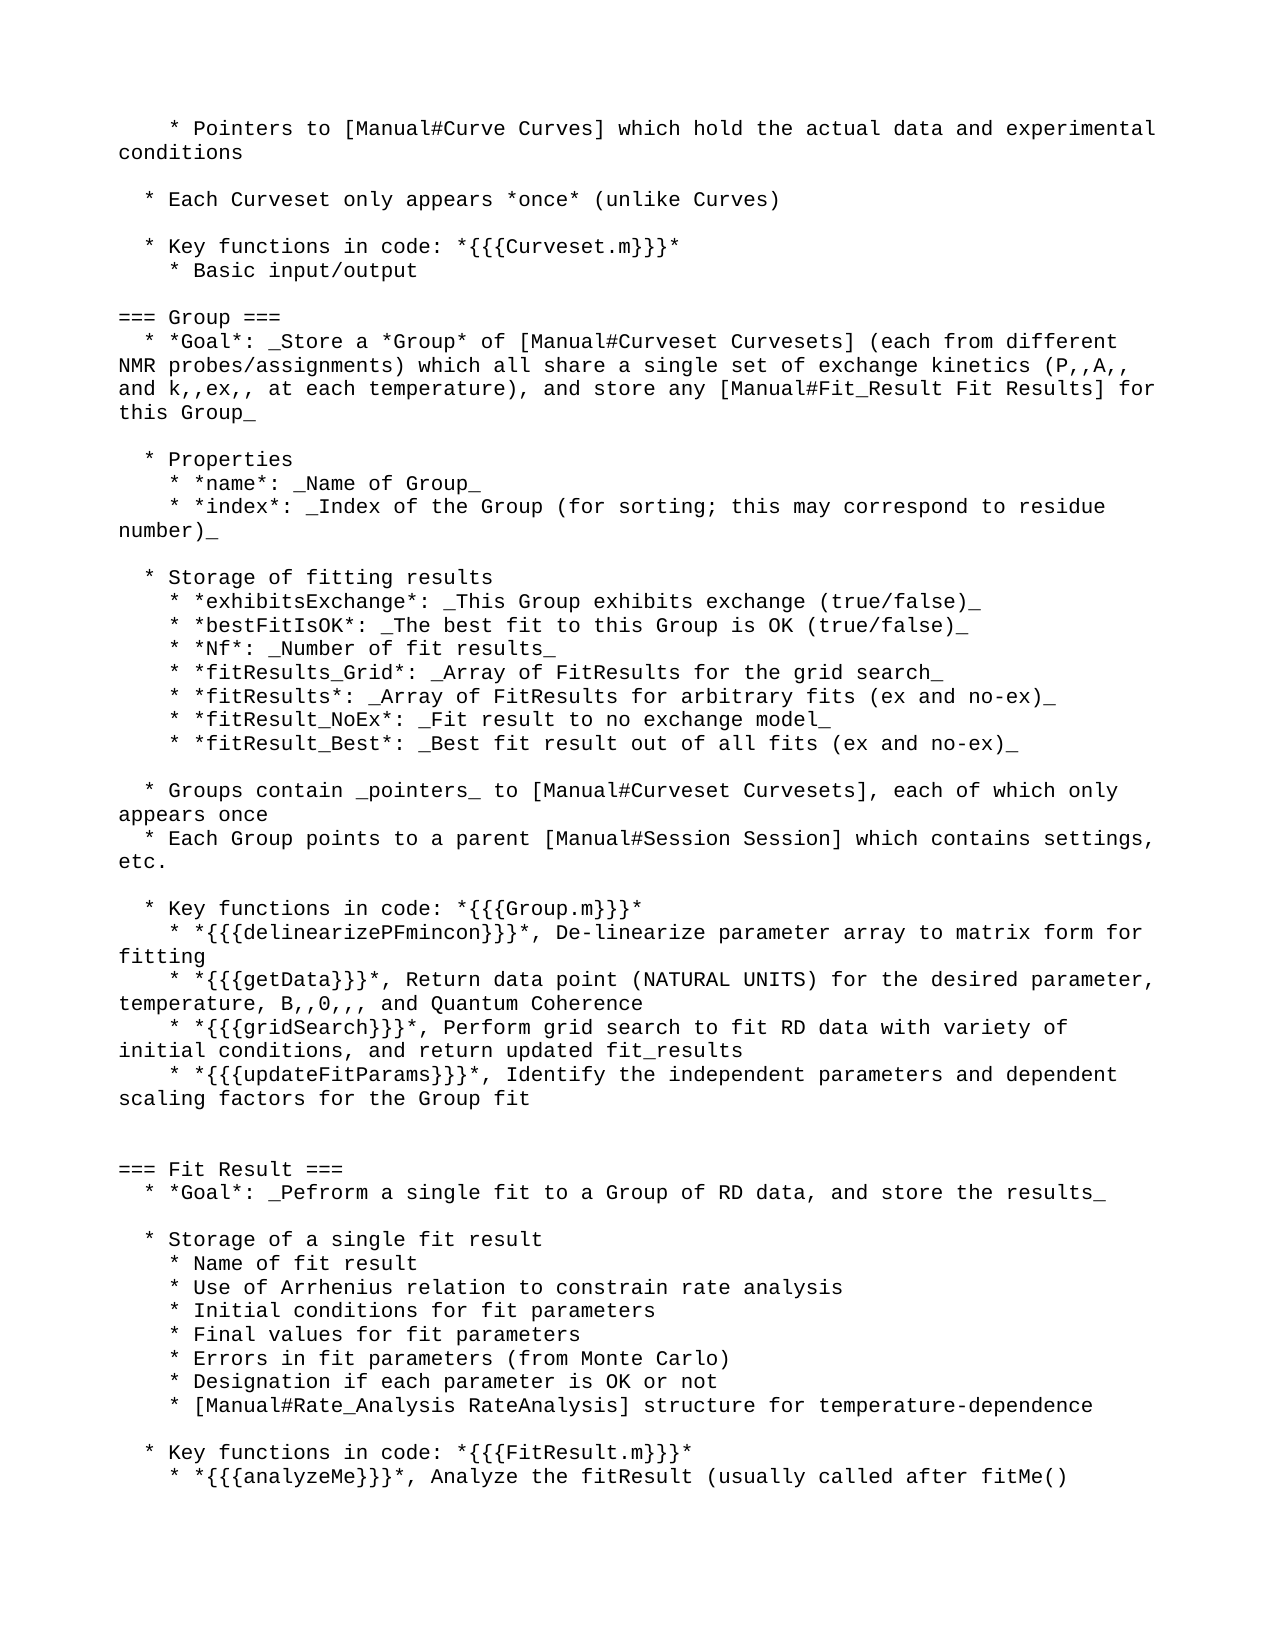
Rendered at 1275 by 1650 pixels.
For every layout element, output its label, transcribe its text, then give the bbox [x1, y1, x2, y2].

text * *fitResults_Grid*: _Array of FitResults for the grid search_ [118, 662, 1157, 686]
text * *index*: _Index of the Group (for sorting; this may correspond to residue number)_ [118, 496, 1157, 544]
text === Group === [118, 307, 1157, 331]
text * *Goal*: _Pefrorm a single fit to a Group of RD data, and store the results_ [118, 1182, 1157, 1206]
text * *fitResult_NoEx*: _Fit result to no exchange model_ [118, 709, 1157, 733]
text * Key functions in code: *{{{FitResult.m}}}* [118, 1442, 1157, 1466]
text * Each Curveset only appears *once* (unlike Curves) [118, 189, 1157, 213]
text * Name of fit result [118, 1253, 1157, 1277]
text * Groups contain _pointers_ to [Manual#Curveset Curvesets], each of which only appears once [118, 780, 1157, 827]
text * Pointers to [Manual#Curve Curves] which hold the actual data and experimental conditions [118, 118, 1157, 165]
text * *{{{getData}}}*, Return data point (NATURAL UNITS) for the desired parameter, temperature, B,,0,,, and Quantum Coherence [118, 969, 1157, 1017]
text * Properties [118, 449, 1157, 473]
text === Fit Result === [118, 1158, 1157, 1182]
text * *bestFitIsOK*: _The best fit to this Group is OK (true/false)_ [118, 615, 1157, 638]
text * *{{{updateFitParams}}}*, Identify the independent parameters and dependent scaling factors for the Group fit [118, 1064, 1157, 1111]
text * Each Group points to a parent [Manual#Session Session] which contains settings, etc. [118, 827, 1157, 875]
text * Key functions in code: *{{{Curveset.m}}}* [118, 236, 1157, 260]
text * *Nf*: _Number of fit results_ [118, 638, 1157, 662]
text * *Goal*: _Store a *Group* of [Manual#Curveset Curvesets] (each from different NMR probes/assignments) which all share a single set of exchange kinetics (P,,A,, and k,,ex,, at each temperature), and store any [Manual#Fit_Result Fit Results] for this Group_ [118, 331, 1157, 426]
text * Storage of fitting results [118, 567, 1157, 591]
text * Key functions in code: *{{{Group.m}}}* [118, 898, 1157, 922]
text * Designation if each parameter is OK or not [118, 1371, 1157, 1395]
text * *exhibitsExchange*: _This Group exhibits exchange (true/false)_ [118, 591, 1157, 615]
text * *{{{delinearizePFmincon}}}*, De-linearize parameter array to matrix form for fitting [118, 922, 1157, 969]
text * *fitResult_Best*: _Best fit result out of all fits (ex and no-ex)_ [118, 733, 1157, 757]
text * *{{{gridSearch}}}*, Perform grid search to fit RD data with variety of initial conditions, and return updated fit_results [118, 1017, 1157, 1064]
text * Errors in fit parameters (from Monte Carlo) [118, 1348, 1157, 1371]
text * Final values for fit parameters [118, 1324, 1157, 1348]
text * *{{{analyzeMe}}}*, Analyze the fitResult (usually called after fitMe() [118, 1466, 1157, 1489]
text * *name*: _Name of Group_ [118, 473, 1157, 496]
text * *fitResults*: _Array of FitResults for arbitrary fits (ex and no-ex)_ [118, 686, 1157, 709]
text * Basic input/output [118, 260, 1157, 284]
text * Storage of a single fit result [118, 1229, 1157, 1253]
text * Use of Arrhenius relation to constrain rate analysis [118, 1277, 1157, 1300]
text * [Manual#Rate_Analysis RateAnalysis] structure for temperature-dependence [118, 1395, 1157, 1419]
text * Initial conditions for fit parameters [118, 1300, 1157, 1324]
